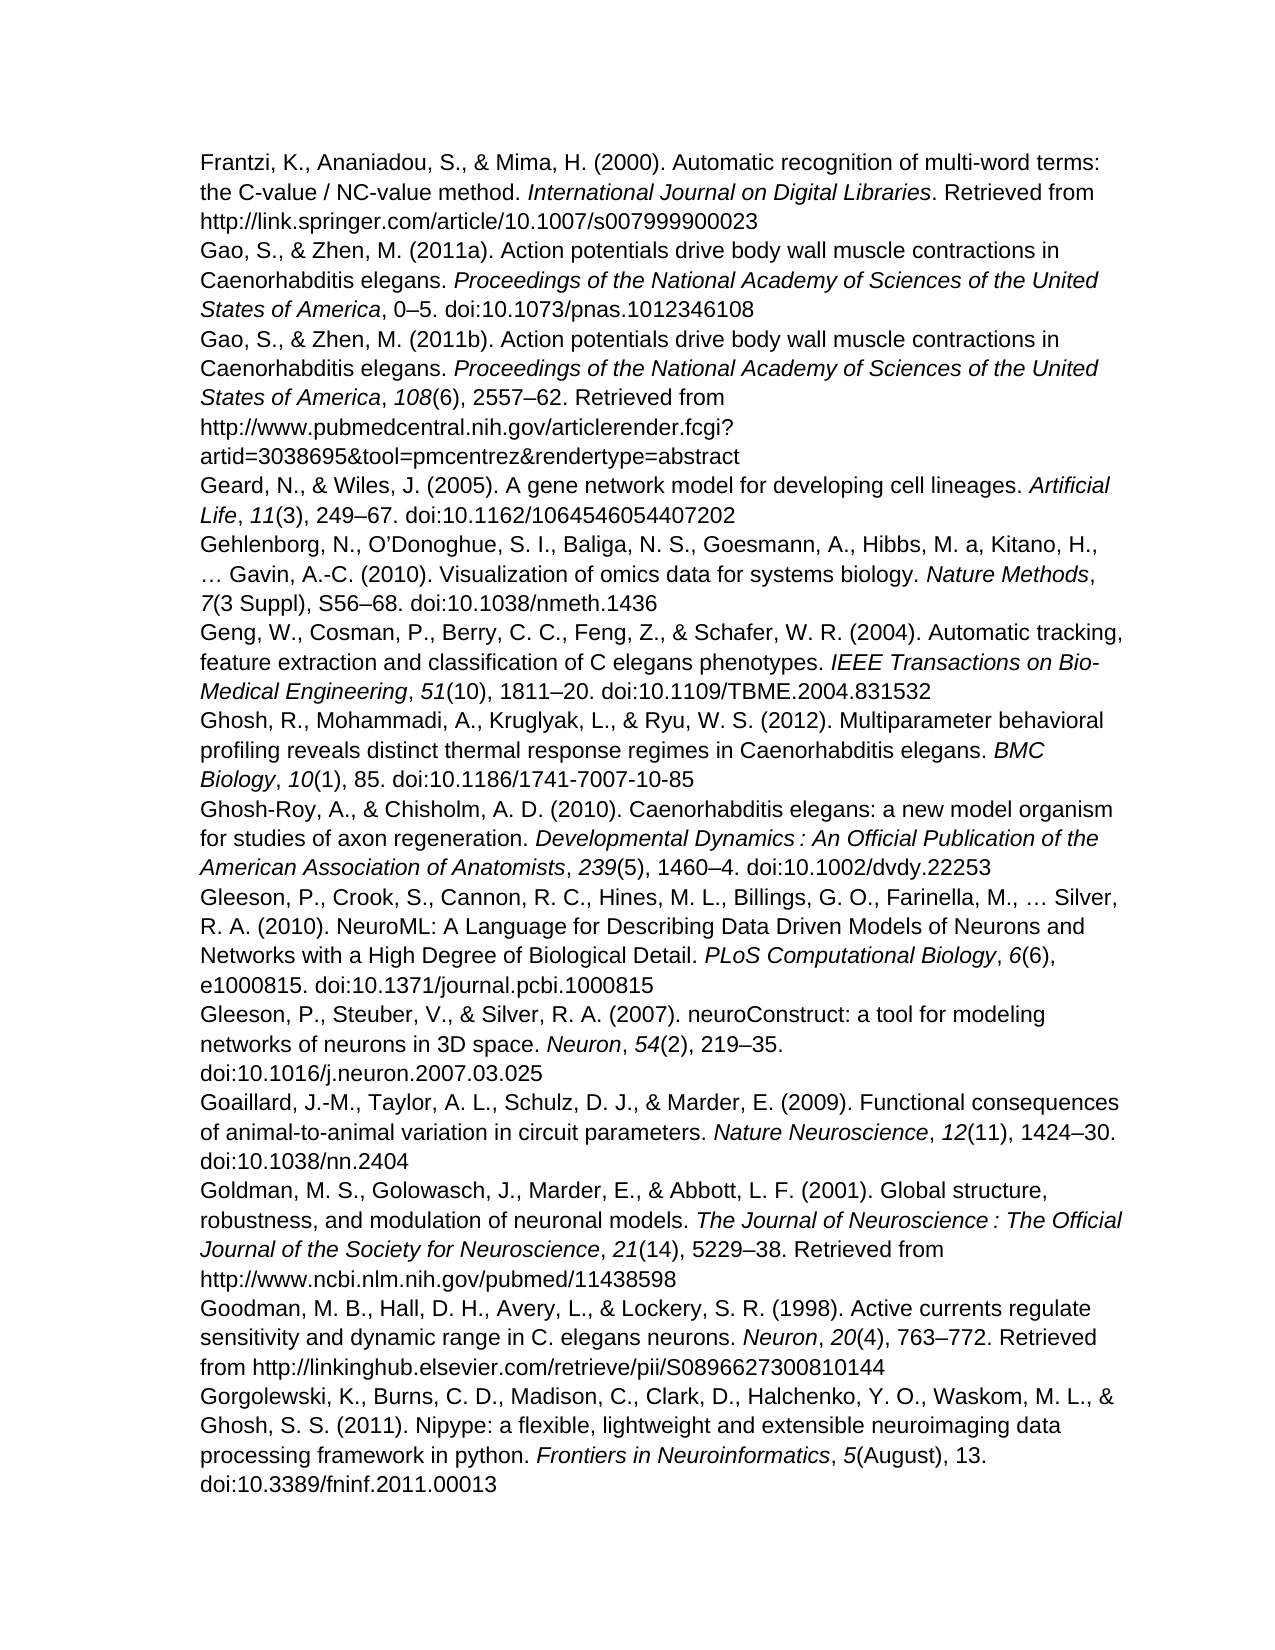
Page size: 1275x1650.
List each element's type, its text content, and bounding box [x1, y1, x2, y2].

text Goaillard, J.-M., Taylor, A. L., Schulz, D. J., & Marder, E. (2009). Functional consequences of animal-to-animal variation in circuit parameters. Nature Neuroscience, 12(11), 1424–30. doi:10.1038/nn.2404 [200, 1090, 1125, 1174]
text Goodman, M. B., Hall, D. H., Avery, L., & Lockery, S. R. (1998). Active currents regulate sensitivity and dynamic range in C. elegans neurons. Neuron, 20(4), 763–772. Retrieved from http://linkinghub.elsevier.com/retrieve/pii/S0896627300810144 [200, 1296, 1125, 1380]
text Geng, W., Cosman, P., Berry, C. C., Feng, Z., & Schafer, W. R. (2004). Automatic tracking, feature extraction and classification of C elegans phenotypes. IEEE Transactions on Bio-Medical Engineering, 51(10), 1811–20. doi:10.1109/TBME.2004.831532 [200, 620, 1125, 704]
text Frantzi, K., Ananiadou, S., & Mima, H. (2000). Automatic recognition of multi-word terms: the C-value / NC-value method. International Journal on Digital Libraries. Retrieved from http://link.springer.com/article/10.1007/s007999900023 [200, 150, 1125, 234]
text Goldman, M. S., Golowasch, J., Marder, E., & Abbott, L. F. (2001). Global structure, robustness, and modulation of neuronal models. The Journal of Neuroscience : The Official Journal of the Society for Neuroscience, 21(14), 5229–38. Retrieved from http://www.ncbi.nlm.nih.gov/pubmed/11438598 [200, 1178, 1125, 1292]
text Ghosh, R., Mohammadi, A., Kruglyak, L., & Ryu, W. S. (2012). Multiparameter behavioral profiling reveals distinct thermal response regimes in Caenorhabditis elegans. BMC Biology, 10(1), 85. doi:10.1186/1741-7007-10-85 [200, 708, 1125, 792]
text Gao, S., & Zhen, M. (2011a). Action potentials drive body wall muscle contractions in Caenorhabditis elegans. Proceedings of the National Academy of Sciences of the United States of America, 0–5. doi:10.1073/pnas.1012346108 [200, 238, 1125, 322]
text Geard, N., & Wiles, J. (2005). A gene network model for developing cell lineages. Artificial Life, 11(3), 249–67. doi:10.1162/1064546054407202 [200, 473, 1125, 528]
text Gao, S., & Zhen, M. (2011b). Action potentials drive body wall muscle contractions in Caenorhabditis elegans. Proceedings of the National Academy of Sciences of the United States of America, 108(6), 2557–62. Retrieved from http://www.pubmedcentral.nih.gov/articlerender.fcgi?artid=3038695&tool=pmcentrez&rendertype=abstract [200, 326, 1125, 469]
text Gorgolewski, K., Burns, C. D., Madison, C., Clark, D., Halchenko, Y. O., Waskom, M. L., & Ghosh, S. S. (2011). Nipype: a flexible, lightweight and extensible neuroimaging data processing framework in python. Frontiers in Neuroinformatics, 5(August), 13. doi:10.3389/fninf.2011.00013 [200, 1384, 1125, 1497]
text Gleeson, P., Steuber, V., & Silver, R. A. (2007). neuroConstruct: a tool for modeling networks of neurons in 3D space. Neuron, 54(2), 219–35. doi:10.1016/j.neuron.2007.03.025 [200, 1002, 1125, 1086]
text Gleeson, P., Crook, S., Cannon, R. C., Hines, M. L., Billings, G. O., Farinella, M., … Silver, R. A. (2010). NeuroML: A Language for Describing Data Driven Models of Neurons and Networks with a High Degree of Biological Detail. PLoS Computational Biology, 6(6), e1000815. doi:10.1371/journal.pcbi.1000815 [200, 884, 1125, 998]
text Ghosh-Roy, A., & Chisholm, A. D. (2010). Caenorhabditis elegans: a new model organism for studies of axon regeneration. Developmental Dynamics : An Official Publication of the American Association of Anatomists, 239(5), 1460–4. doi:10.1002/dvdy.22253 [200, 796, 1125, 881]
text Gehlenborg, N., O’Donoghue, S. I., Baliga, N. S., Goesmann, A., Hibbs, M. a, Kitano, H., … Gavin, A.-C. (2010). Visualization of omics data for systems biology. Nature Methods, 7(3 Suppl), S56–68. doi:10.1038/nmeth.1436 [200, 532, 1125, 616]
